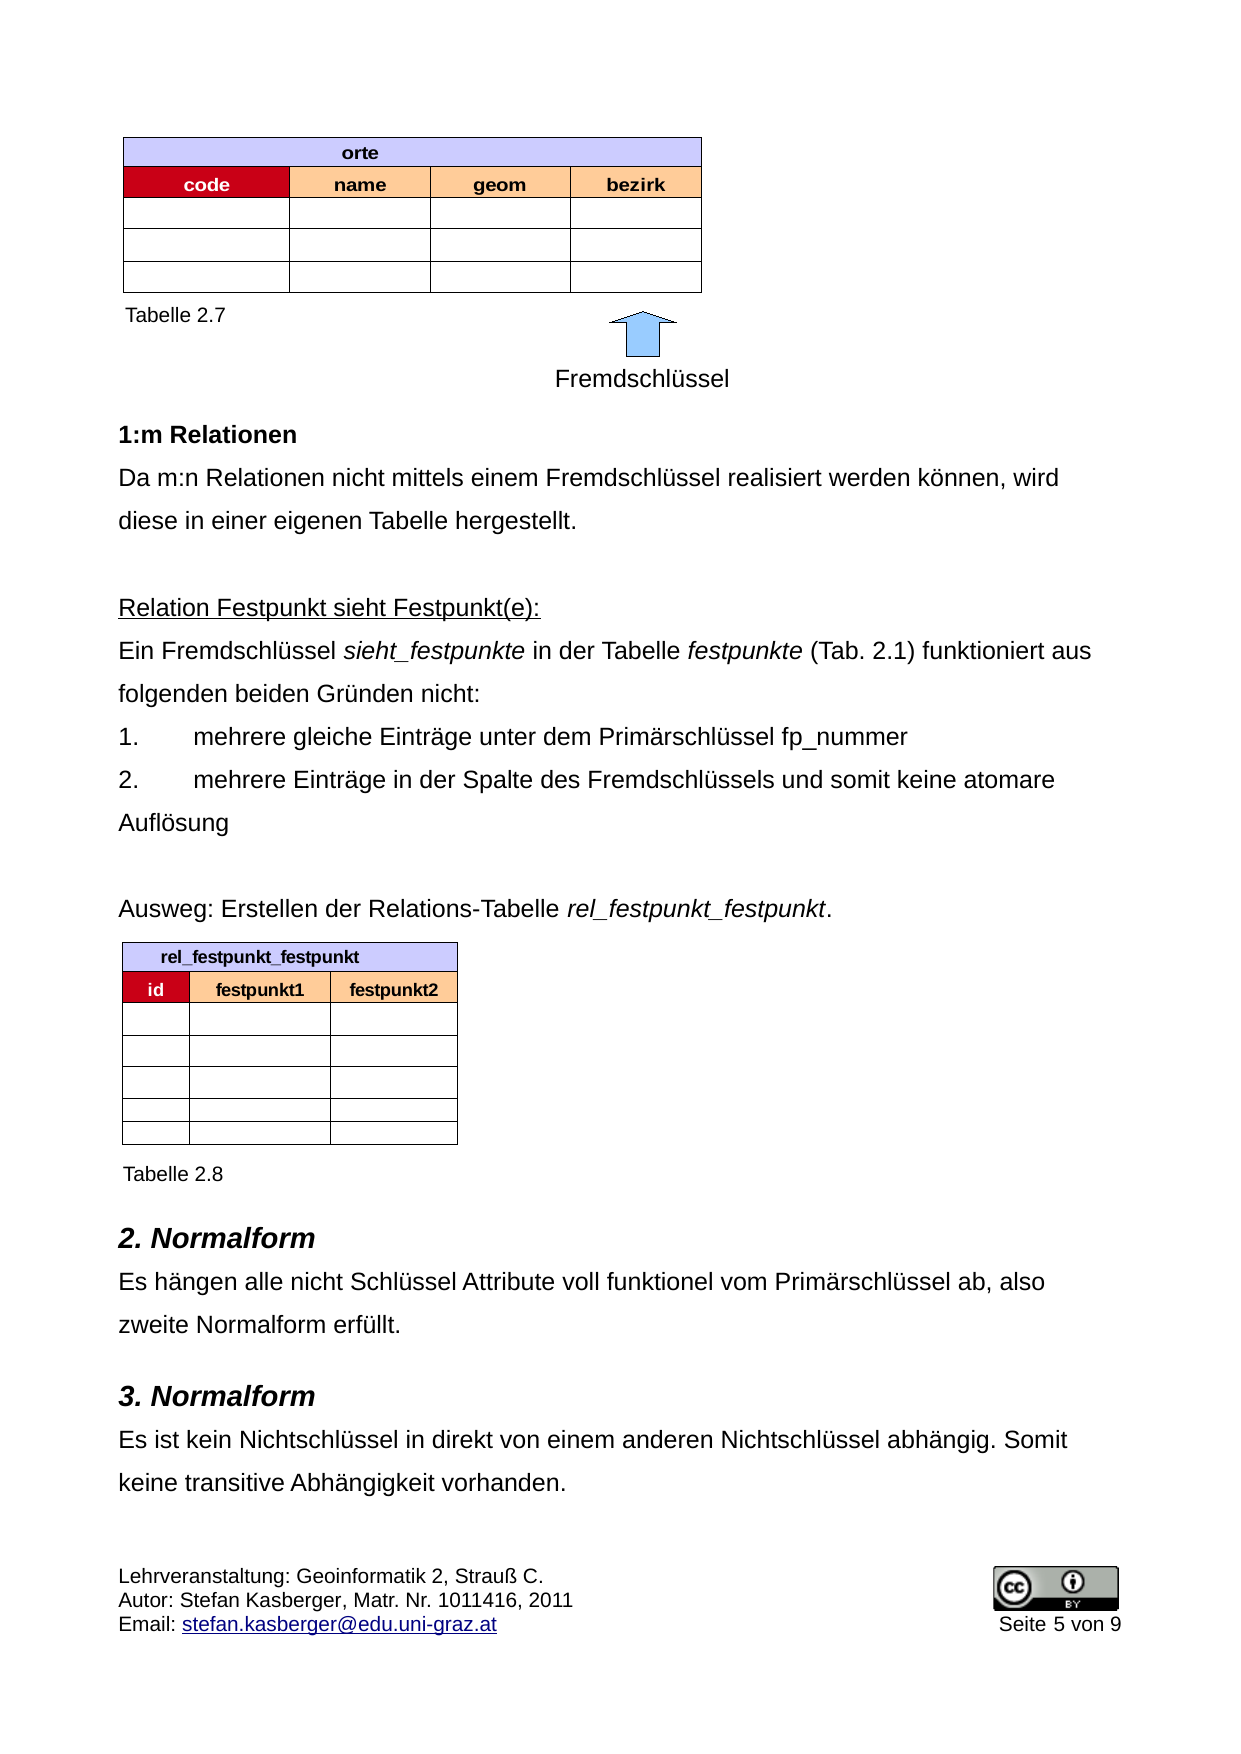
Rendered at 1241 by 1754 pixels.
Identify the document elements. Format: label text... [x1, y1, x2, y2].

list Ausweg: Erstellen der Relations-Tabelle rel_festpunkt_festpunkt. [118, 894, 1122, 923]
subtitle 2. Normalform [118, 1221, 1122, 1255]
text Es ist kein Nichtschlüssel in direkt von einem anderen Nichtschlüssel abhängig. Somit keine transitive Abhängigkeit vorhanden. [118, 1424, 1122, 1496]
list Ein Fremdschlüssel sieht_festpunkte in der Tabelle festpunkte (Tab. 2.1) funktioniert aus folgenden beiden Gründen nicht: [118, 636, 1122, 707]
picture [993, 1566, 1119, 1611]
list Relation Festpunkt sieht Festpunkt(e): [118, 592, 1122, 621]
subtitle 3. Normalform [118, 1378, 1122, 1412]
text Es hängen alle nicht Schlüssel Attribute voll funktionel vom Primärschlüssel ab, also zweite Normalform erfüllt. [118, 1267, 1122, 1339]
list mehrere gleiche Einträge unter dem Primärschlüssel fp_nummer [118, 722, 1122, 751]
text 1:m Relationen [118, 420, 1122, 449]
list mehrere Einträge in der Spalte des Fremdschlüssels und somit keine atomare Auflösung [118, 765, 1122, 837]
list Da m:n Relationen nicht mittels einem Fremdschlüssel realisiert werden können, wird diese in einer eigenen Tabelle hergestellt. [118, 463, 1122, 578]
